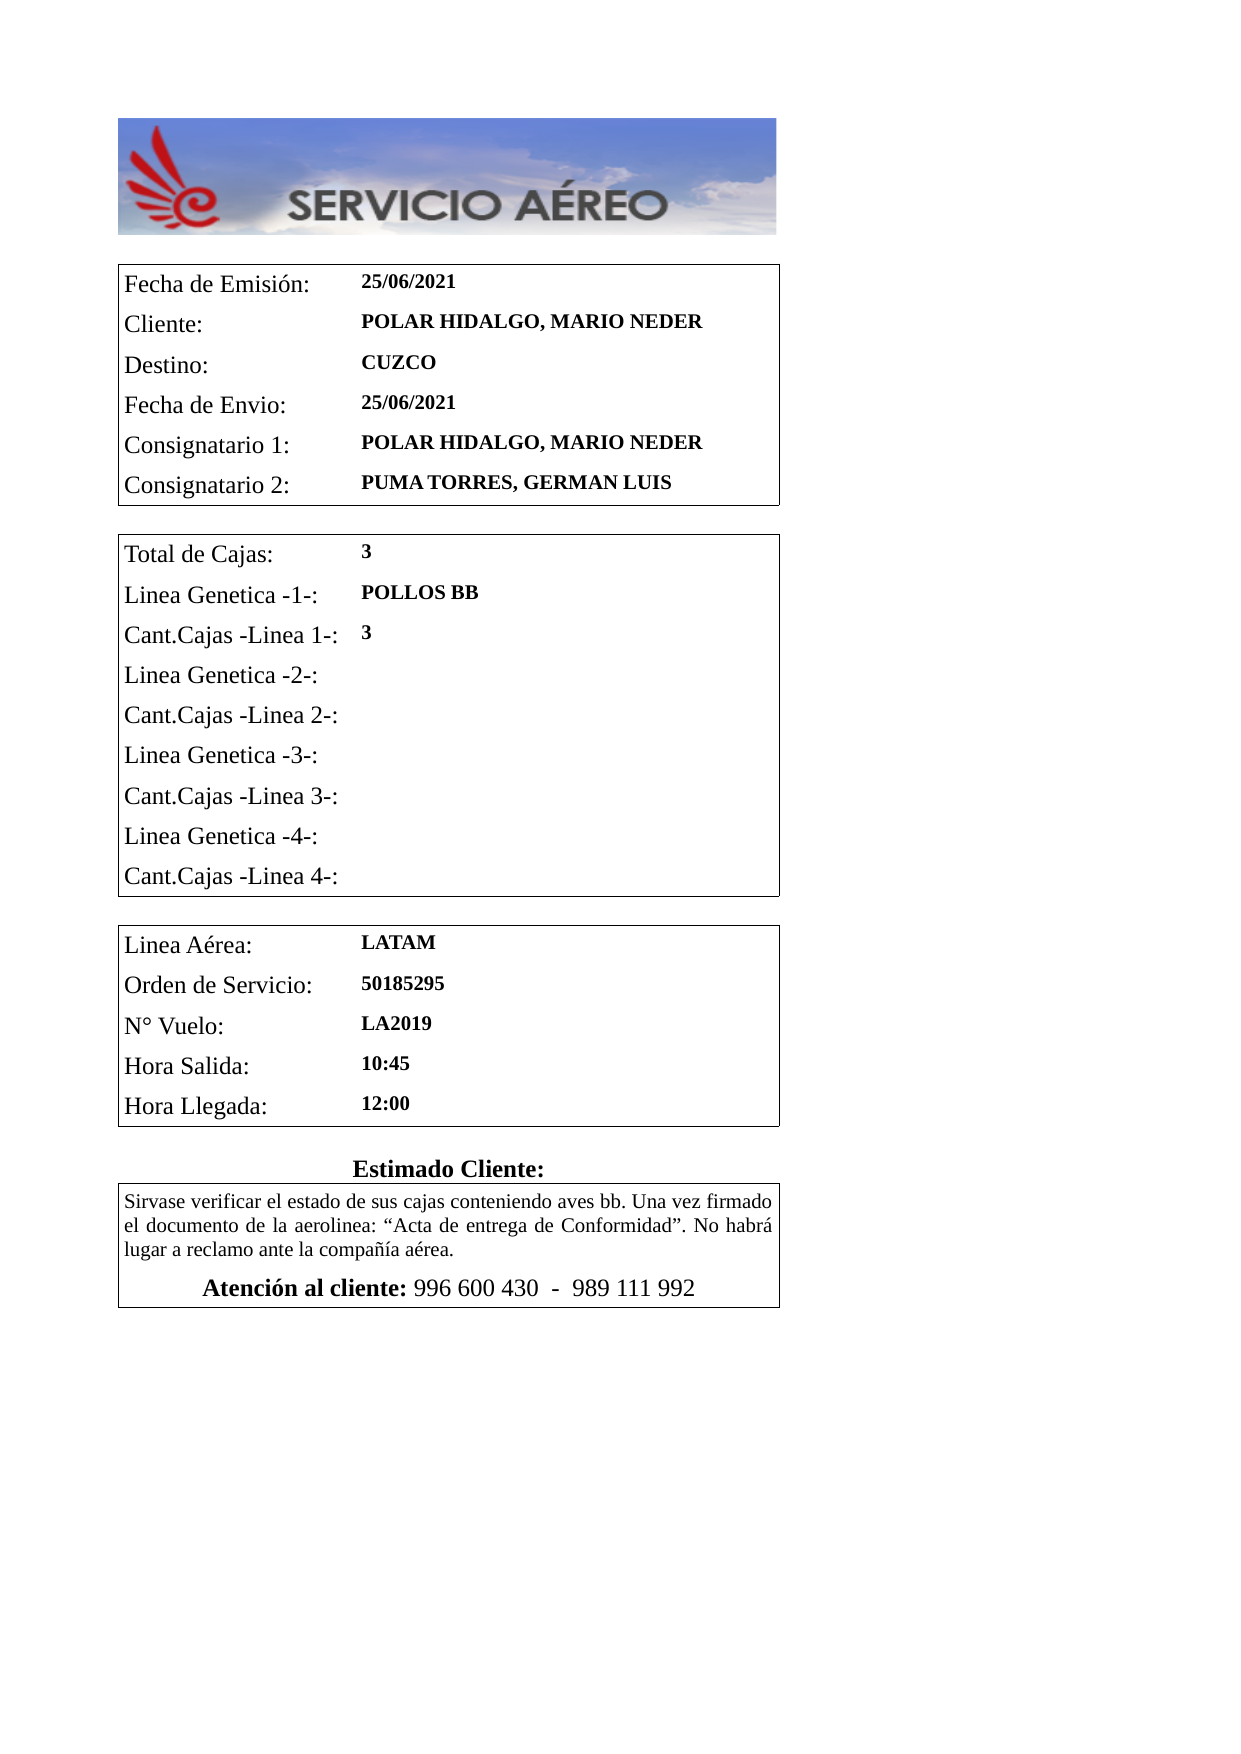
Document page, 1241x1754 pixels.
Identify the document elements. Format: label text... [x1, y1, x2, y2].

table_cell [356, 855, 779, 896]
table_cell POLAR HIDALGO, MARIO NEDER [356, 424, 779, 464]
table_cell Linea Genetica -4-: [119, 815, 356, 855]
table_cell Consignatario 1: [119, 424, 356, 464]
table_cell [356, 695, 779, 735]
table_cell Cant.Cajas -Linea 2-: [119, 695, 356, 735]
table_cell 10:45 [356, 1045, 779, 1085]
table_cell CUZCO [356, 344, 779, 384]
table_cell PUMA TORRES, GERMAN LUIS [356, 465, 779, 505]
table_cell POLLOS BB [356, 574, 779, 614]
table_cell [356, 897, 779, 924]
table_cell N° Vuelo: [119, 1005, 356, 1045]
table_cell Orden de Servicio: [119, 965, 356, 1005]
table_cell Total de Cajas: [119, 535, 356, 574]
table_cell Atención al cliente: 996 600 430 - 989 111 992 [119, 1267, 779, 1307]
table_header Fecha de Emisión: [119, 265, 356, 304]
table_cell Sirvase verificar el estado de sus cajas conteniendo aves bb. Una vez firmado el documento de la aerolinea: “Acta de entrega de Conformidad”. No habrá lugar a reclamo ante la compañía aérea. [119, 1184, 779, 1267]
table_cell Linea Genetica -1-: [119, 574, 356, 614]
table_cell Fecha de Envio: [119, 384, 356, 424]
table_cell [118, 897, 356, 924]
table_cell 12:00 [356, 1085, 779, 1126]
table_cell [356, 506, 779, 534]
table_cell Consignatario 2: [119, 465, 356, 505]
table_cell Cant.Cajas -Linea 4-: [119, 855, 356, 896]
table_cell 3 [356, 614, 779, 654]
table_cell Cliente: [119, 304, 356, 344]
table_cell [118, 506, 356, 534]
picture [118, 118, 777, 235]
table_cell 3 [356, 535, 779, 574]
table_cell LATAM [356, 926, 779, 965]
table_cell Estimado Cliente: [118, 1127, 779, 1183]
table_cell [356, 735, 779, 775]
table_cell 25/06/2021 [356, 384, 779, 424]
table_cell LA2019 [356, 1005, 779, 1045]
table_cell Linea Genetica -2-: [119, 654, 356, 694]
table_cell Linea Genetica -3-: [119, 735, 356, 775]
table_cell POLAR HIDALGO, MARIO NEDER [356, 304, 779, 344]
table_cell Linea Aérea: [119, 926, 356, 965]
table_cell Cant.Cajas -Linea 3-: [119, 775, 356, 815]
table_cell [356, 654, 779, 694]
table_cell Destino: [119, 344, 356, 384]
table_cell [356, 775, 779, 815]
table_cell Hora Salida: [119, 1045, 356, 1085]
table_cell 50185295 [356, 965, 779, 1005]
table_header 25/06/2021 [356, 265, 779, 304]
table_cell [356, 815, 779, 855]
table_cell Cant.Cajas -Linea 1-: [119, 614, 356, 654]
table_cell Hora Llegada: [119, 1085, 356, 1126]
